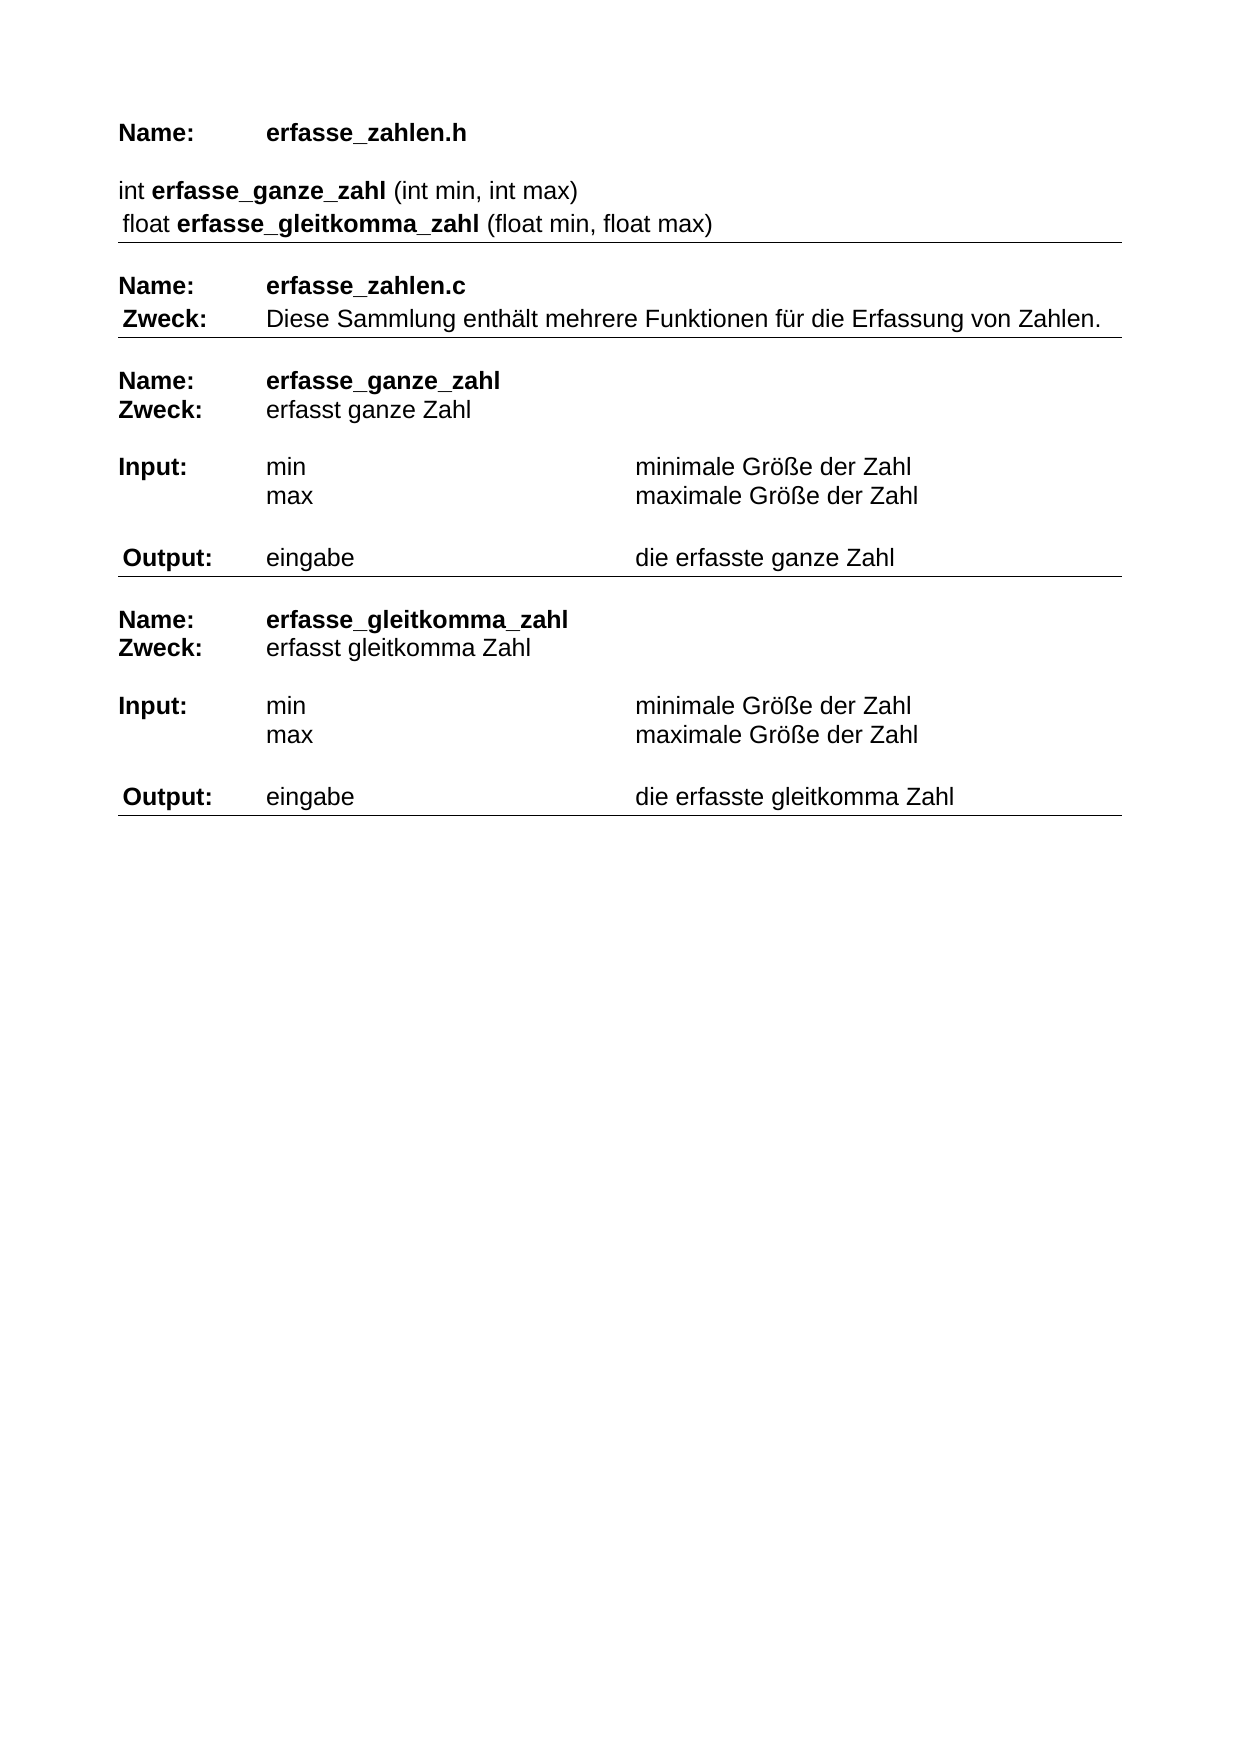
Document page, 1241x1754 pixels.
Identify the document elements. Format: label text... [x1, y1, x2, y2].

text Name: erfasse_gleitkomma_zahl [118, 605, 1122, 633]
text Name: erfasse_zahlen.h [118, 118, 1122, 147]
text Zweck: erfasst gleitkomma Zahl [118, 633, 1122, 662]
text Output: eingabe die erfasste gleitkomma Zahl [118, 777, 1122, 815]
text int erfasse_ganze_zahl (int min, int max) [118, 176, 1122, 204]
text Name: erfasse_ganze_zahl [118, 366, 1122, 394]
text max maximale Größe der Zahl [118, 481, 1122, 509]
text Input: min minimale Größe der Zahl [118, 691, 1122, 720]
text Zweck: erfasst ganze Zahl [118, 394, 1122, 423]
text max maximale Größe der Zahl [118, 720, 1122, 748]
text Output: eingabe die erfasste ganze Zahl [118, 538, 1122, 576]
text Input: min minimale Größe der Zahl [118, 452, 1122, 481]
text Name: erfasse_zahlen.c [118, 271, 1122, 299]
text Zweck: Diese Sammlung enthält mehrere Funktionen für die Erfassung von Zahlen. [118, 299, 1122, 337]
text float erfasse_gleitkomma_zahl (float min, float max) [118, 204, 1122, 242]
